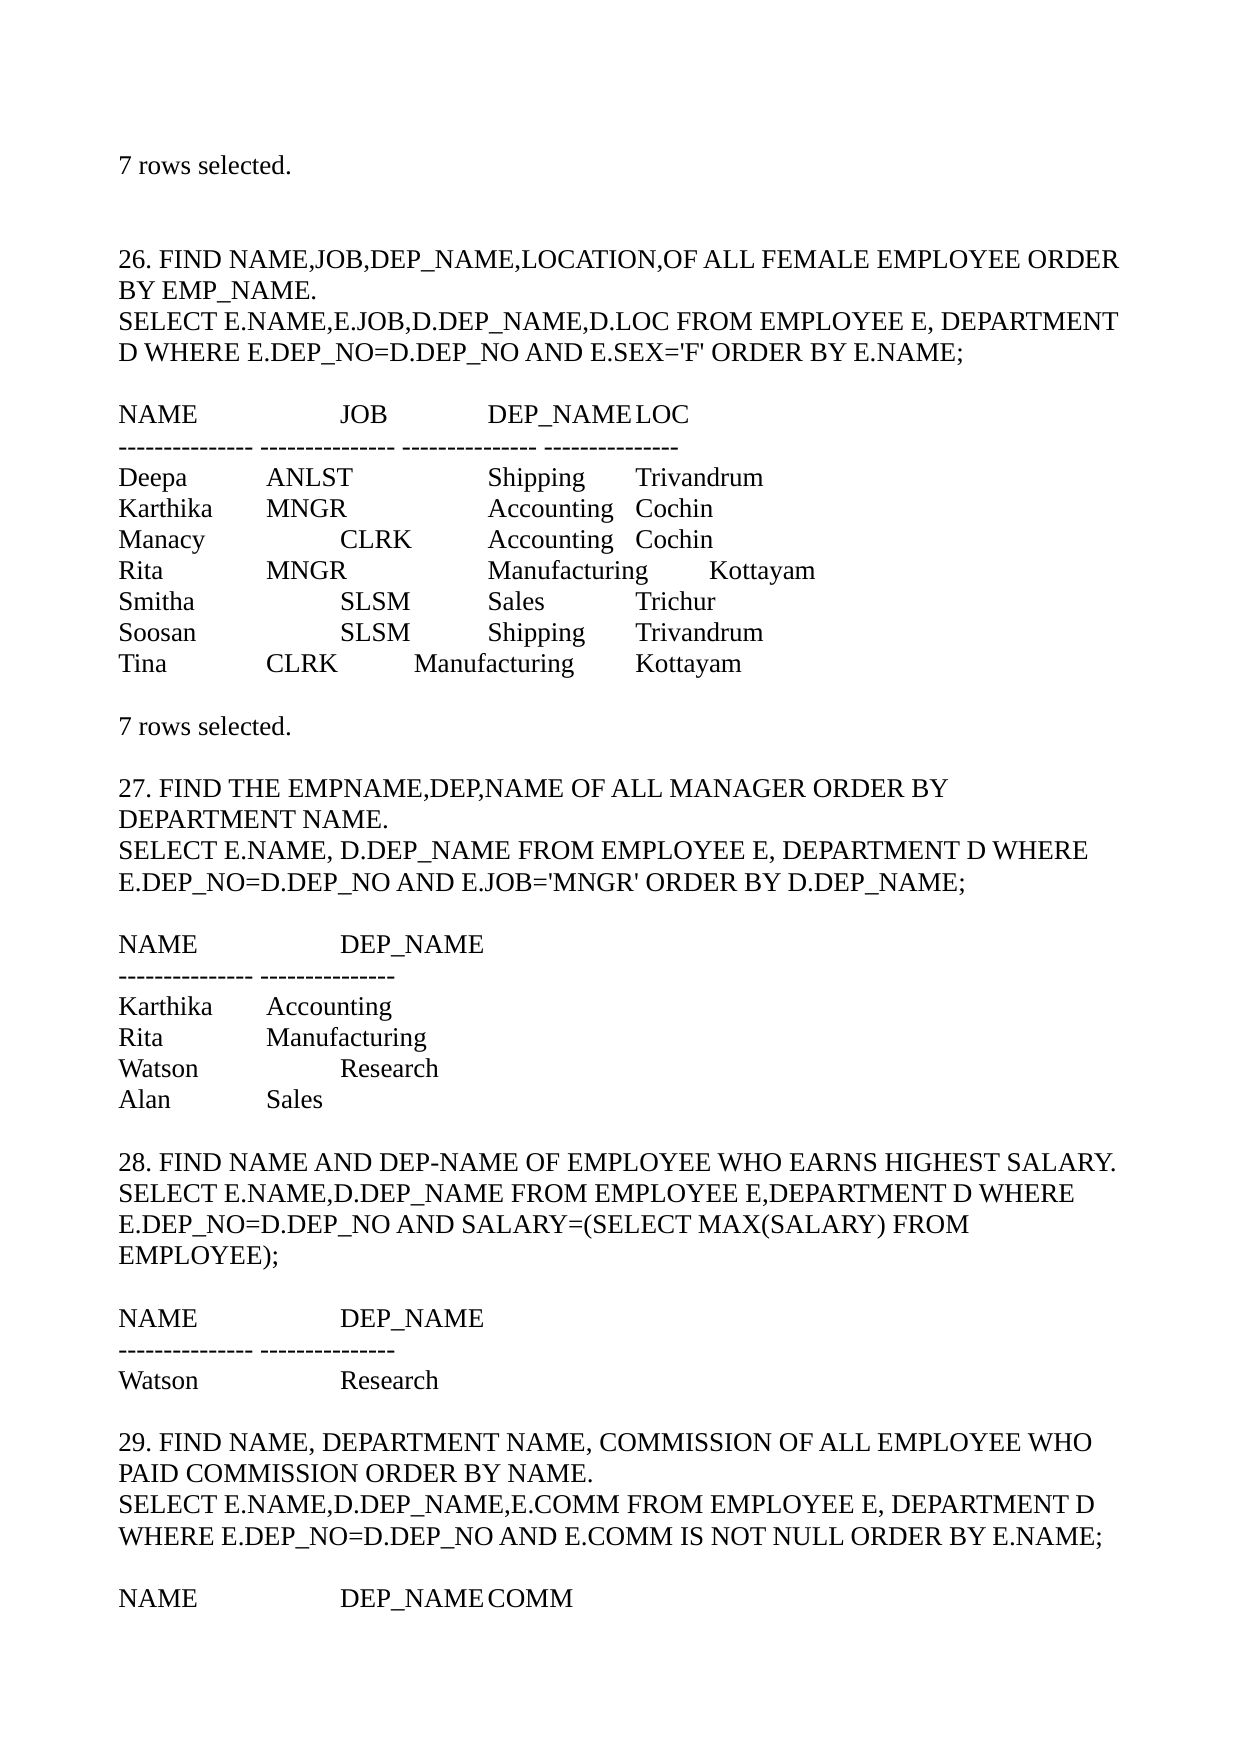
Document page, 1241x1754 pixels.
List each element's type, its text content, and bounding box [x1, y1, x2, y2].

text 26. FIND NAME,JOB,DEP_NAME,LOCATION,OF ALL FEMALE EMPLOYEE ORDER BY EMP_NAME. [118, 243, 1122, 305]
text SELECT E.NAME,D.DEP_NAME,E.COMM FROM EMPLOYEE E, DEPARTMENT D WHERE E.DEP_NO=D.DEP_NO AND E.COMM IS NOT NULL ORDER BY E.NAME; [118, 1488, 1122, 1551]
text NAME JOB DEP_NAME LOC [118, 398, 1122, 429]
text --------------- --------------- [118, 1333, 1122, 1364]
text Deepa ANLST Shipping Trivandrum [118, 461, 1122, 492]
text Manacy CLRK Accounting Cochin [118, 523, 1122, 554]
text SELECT E.NAME, D.DEP_NAME FROM EMPLOYEE E, DEPARTMENT D WHERE E.DEP_NO=D.DEP_NO AND E.JOB='MNGR' ORDER BY D.DEP_NAME; [118, 834, 1122, 897]
text Rita Manufacturing [118, 1021, 1122, 1052]
text 29. FIND NAME, DEPARTMENT NAME, COMMISSION OF ALL EMPLOYEE WHO PAID COMMISSION ORDER BY NAME. [118, 1426, 1122, 1488]
text Watson Research [118, 1052, 1122, 1084]
text SELECT E.NAME,E.JOB,D.DEP_NAME,D.LOC FROM EMPLOYEE E, DEPARTMENT D WHERE E.DEP_NO=D.DEP_NO AND E.SEX='F' ORDER BY E.NAME; [118, 305, 1122, 367]
text Soosan SLSM Shipping Trivandrum [118, 616, 1122, 648]
text --------------- --------------- [118, 959, 1122, 990]
text 27. FIND THE EMPNAME,DEP,NAME OF ALL MANAGER ORDER BY DEPARTMENT NAME. [118, 772, 1122, 834]
text Karthika MNGR Accounting Cochin [118, 492, 1122, 523]
text Rita MNGR Manufacturing Kottayam [118, 554, 1122, 585]
text Karthika Accounting [118, 990, 1122, 1021]
text NAME DEP_NAME [118, 1302, 1122, 1333]
text Alan Sales [118, 1084, 1122, 1115]
text Tina CLRK Manufacturing Kottayam [118, 648, 1122, 679]
text NAME DEP_NAME [118, 928, 1122, 959]
text --------------- --------------- --------------- --------------- [118, 429, 1122, 461]
text 7 rows selected. [118, 710, 1122, 741]
text 28. FIND NAME AND DEP-NAME OF EMPLOYEE WHO EARNS HIGHEST SALARY. [118, 1146, 1122, 1177]
text Smitha SLSM Sales Trichur [118, 585, 1122, 616]
text SELECT E.NAME,D.DEP_NAME FROM EMPLOYEE E,DEPARTMENT D WHERE E.DEP_NO=D.DEP_NO AND SALARY=(SELECT MAX(SALARY) FROM EMPLOYEE); [118, 1177, 1122, 1271]
text NAME DEP_NAME COMM [118, 1582, 1122, 1613]
text 7 rows selected. [118, 149, 1122, 180]
text Watson Research [118, 1364, 1122, 1395]
